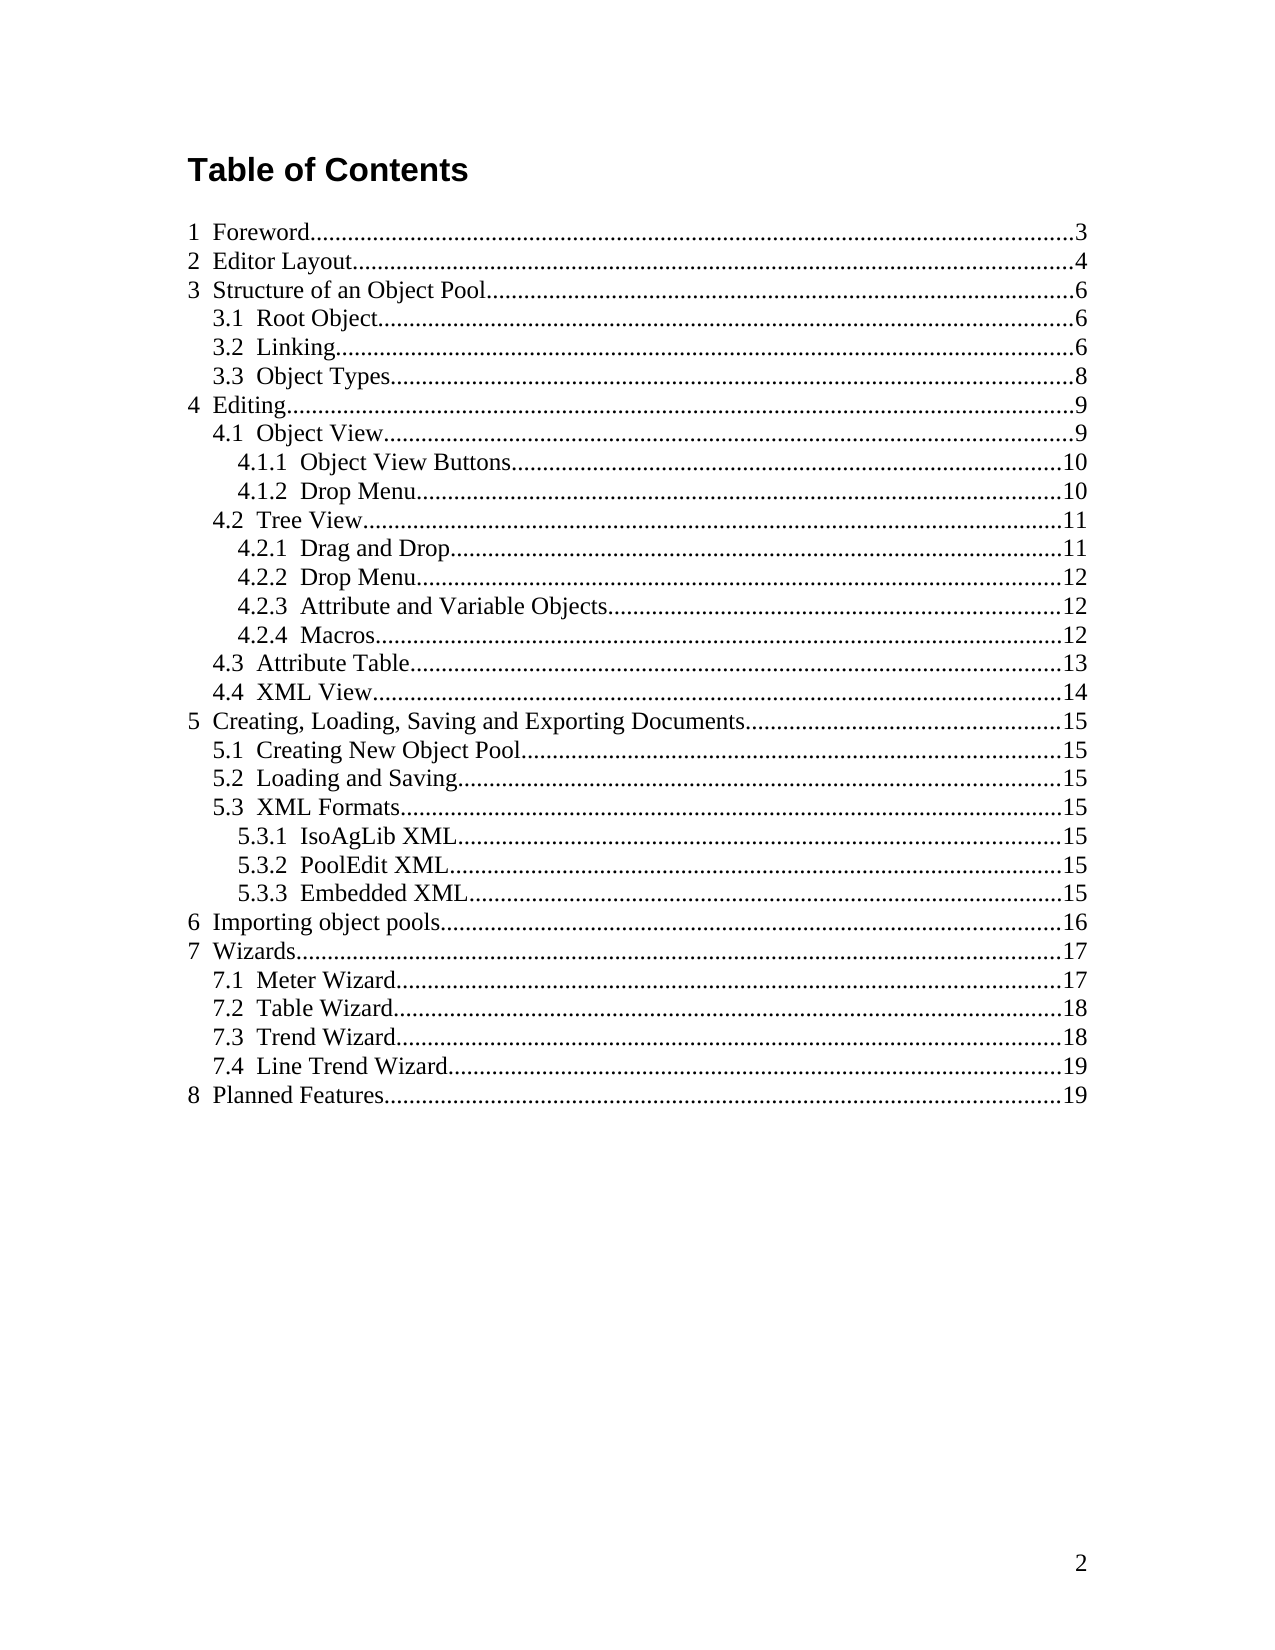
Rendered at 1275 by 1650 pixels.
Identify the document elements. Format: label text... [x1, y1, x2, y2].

text 4.1.1 Object View Buttons 10 [237, 447, 1087, 476]
text 5.1 Creating New Object Pool 15 [212, 735, 1087, 763]
text 7.1 Meter Wizard 17 [212, 965, 1087, 993]
text 4.1.2 Drop Menu 10 [237, 476, 1087, 505]
text 5.3.1 IsoAgLib XML 15 [237, 821, 1087, 850]
text 5.3.2 PoolEdit XML 15 [237, 850, 1087, 878]
text 3 Structure of an Object Pool 6 [187, 275, 1087, 303]
text 7 Wizards 17 [187, 936, 1087, 965]
text 8 Planned Features 19 [187, 1080, 1087, 1108]
text 4.2.2 Drop Menu 12 [237, 562, 1087, 591]
text 5 Creating, Loading, Saving and Exporting Documents 15 [187, 706, 1087, 735]
text 7.4 Line Trend Wizard 19 [212, 1051, 1087, 1080]
text Table of Contents [187, 150, 1087, 188]
text 2 Editor Layout 4 [187, 246, 1087, 275]
text 7.2 Table Wizard 18 [212, 993, 1087, 1022]
text 5.3 XML Formats 15 [212, 792, 1087, 821]
text 3.2 Linking 6 [212, 332, 1087, 361]
text 1 Foreword 3 [187, 217, 1087, 246]
text 5.2 Loading and Saving 15 [212, 763, 1087, 792]
text 3.1 Root Object 6 [212, 303, 1087, 332]
text 4 Editing 9 [187, 390, 1087, 418]
text 4.3 Attribute Table 13 [212, 648, 1087, 677]
text 4.2 Tree View 11 [212, 505, 1087, 533]
text 4.1 Object View 9 [212, 418, 1087, 447]
text 6 Importing object pools 16 [187, 907, 1087, 936]
text 4.2.3 Attribute and Variable Objects 12 [237, 591, 1087, 620]
text 4.4 XML View 14 [212, 677, 1087, 706]
text 4.2.4 Macros 12 [237, 620, 1087, 648]
text 4.2.1 Drag and Drop 11 [237, 533, 1087, 562]
text 7.3 Trend Wizard 18 [212, 1022, 1087, 1051]
text 3.3 Object Types 8 [212, 361, 1087, 390]
text 5.3.3 Embedded XML 15 [237, 878, 1087, 907]
